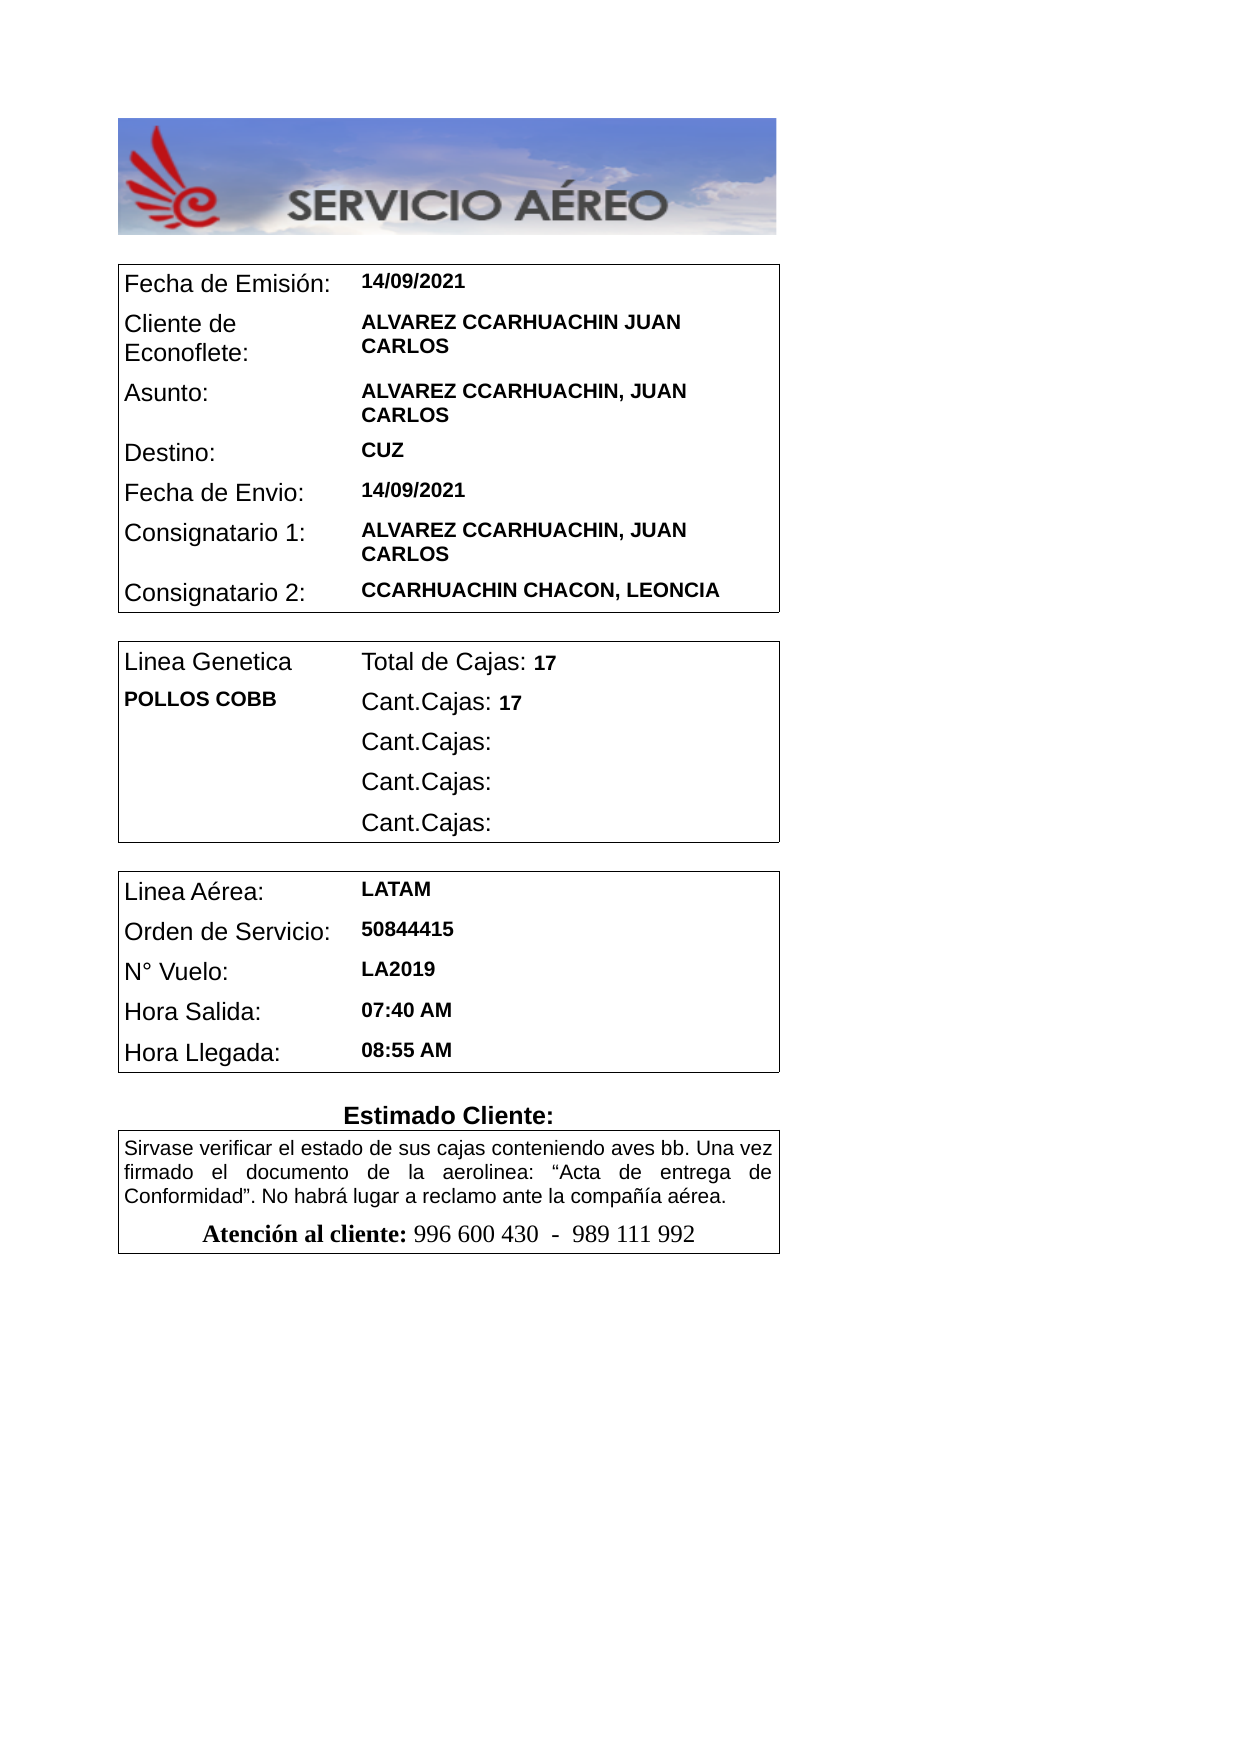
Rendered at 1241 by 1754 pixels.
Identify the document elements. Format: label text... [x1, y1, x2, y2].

table_cell Orden de Servicio: [119, 911, 356, 951]
table_cell POLLOS COBB [119, 681, 356, 721]
table_cell Sirvase verificar el estado de sus cajas conteniendo aves bb. Una vez firmado el documento de la aerolinea: “Acta de entrega de Conformidad”. No habrá lugar a reclamo ante la compañía aérea. [119, 1131, 779, 1213]
table_cell Atención al cliente: 996 600 430 - 989 111 992 [119, 1213, 779, 1253]
table_cell Consignatario 1: [119, 513, 356, 572]
table_cell [119, 721, 356, 762]
table_cell Cliente de Econoflete: [119, 304, 356, 373]
table_cell CUZ [356, 432, 779, 472]
table_cell ALVAREZ CCARHUACHIN, JUAN CARLOS [356, 373, 779, 432]
table_cell [118, 613, 356, 641]
table_cell 14/09/2021 [356, 472, 779, 512]
table_cell ALVAREZ CCARHUACHIN, JUAN CARLOS [356, 513, 779, 572]
table_cell Destino: [119, 432, 356, 472]
table_cell [119, 802, 356, 842]
table_cell 50844415 [356, 911, 779, 951]
table_cell Hora Salida: [119, 992, 356, 1032]
table_cell Asunto: [119, 373, 356, 432]
table_cell LATAM [356, 872, 779, 911]
table_cell Hora Llegada: [119, 1032, 356, 1072]
table_cell 08:55 AM [356, 1032, 779, 1072]
table_cell Total de Cajas: 17 [356, 642, 779, 681]
table_cell Consignatario 2: [119, 572, 356, 612]
table_cell [356, 843, 779, 871]
table_cell [356, 613, 779, 641]
table_cell CCARHUACHIN CHACON, LEONCIA [356, 572, 779, 612]
table_cell Cant.Cajas: [356, 721, 779, 762]
table_cell Cant.Cajas: [356, 802, 779, 842]
table_cell 07:40 AM [356, 992, 779, 1032]
table_cell Linea Aérea: [119, 872, 356, 911]
table_header Fecha de Emisión: [119, 265, 356, 304]
table_cell Fecha de Envio: [119, 472, 356, 512]
table_cell [118, 843, 356, 871]
table_cell Cant.Cajas: 17 [356, 681, 779, 721]
table_cell ALVAREZ CCARHUACHIN JUAN CARLOS [356, 304, 779, 373]
table_cell Cant.Cajas: [356, 762, 779, 802]
table_cell Linea Genetica [119, 642, 356, 681]
table_cell [119, 762, 356, 802]
picture [118, 118, 777, 235]
table_cell N° Vuelo: [119, 951, 356, 992]
table_cell Estimado Cliente: [118, 1073, 779, 1130]
table_header 14/09/2021 [356, 265, 779, 304]
table_cell LA2019 [356, 951, 779, 992]
